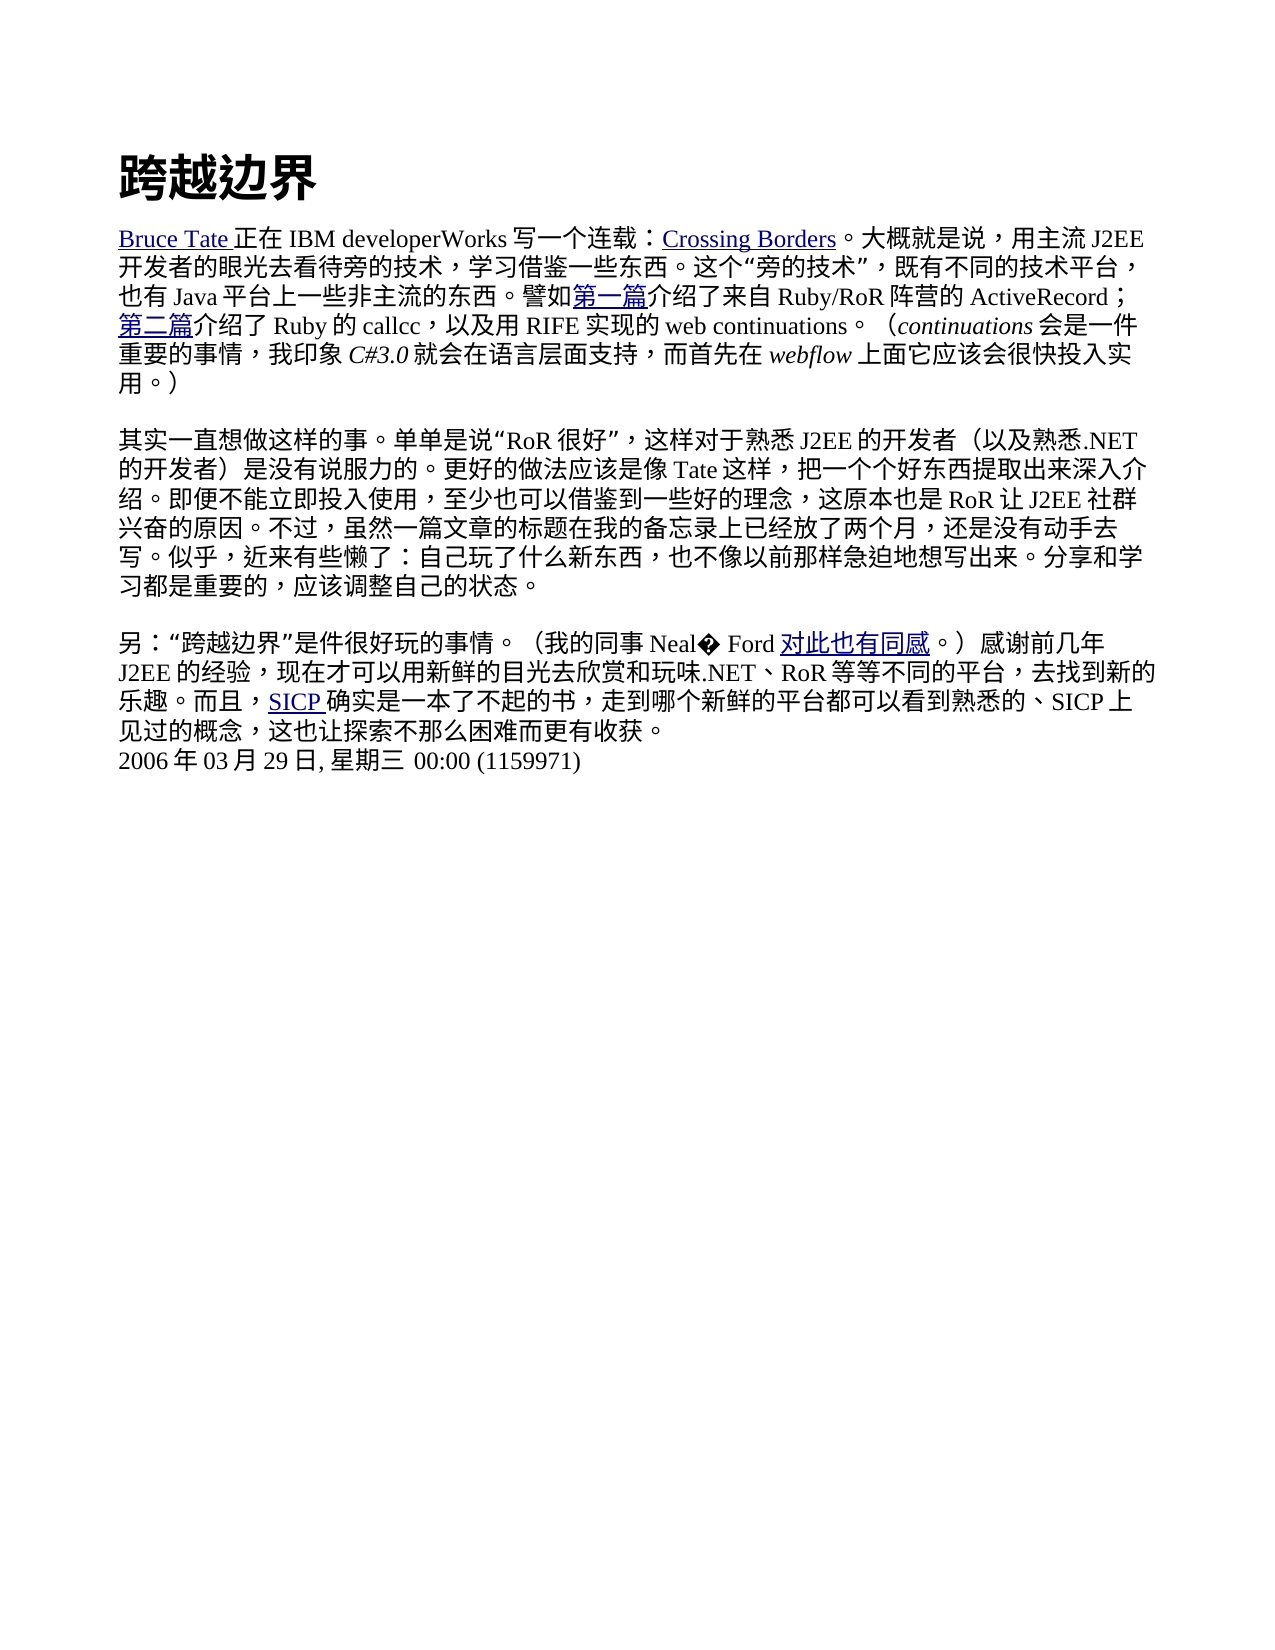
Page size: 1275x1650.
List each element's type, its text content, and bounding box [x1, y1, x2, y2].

subtitle 跨越边界 [118, 143, 1157, 211]
text Bruce Tate正在IBM developerWorks写一个连载：Crossing Borders。大概就是说，用主流J2EE开发者的眼光去看待旁的技术，学习借鉴一些东西。这个“旁的技术”，既有不同的技术平台，也有Java平台上一些非主流的东西。譬如第一篇介绍了来自Ruby/RoR阵营的ActiveRecord；第二篇介绍了Ruby的callcc，以及用RIFE实现的web continuations。（continuations会是一件重要的事情，我印象C#3.0就会在语言层面支持，而首先在webflow上面它应该会很快投入实用。） 其实一直想做这样的事。单单是说“RoR很好”，这样对于熟悉J2EE的开发者（以及熟悉.NET的开发者）是没有说服力的。更好的做法应该是像Tate这样，把一个个好东西提取出来深入介绍。即便不能立即投入使用，至少也可以借鉴到一些好的理念，这原本也是RoR让J2EE社群兴奋的原因。不过，虽然一篇文章的标题在我的备忘录上已经放了两个月，还是没有动手去写。似乎，近来有些懒了：自己玩了什么新东西，也不像以前那样急迫地想写出来。分享和学习都是重要的，应该调整自己的状态。 另：“跨越边界”是件很好玩的事情。（我的同事Neal� Ford对此也有同感。）感谢前几年J2EE的经验，现在才可以用新鲜的目光去欣赏和玩味.NET、RoR等等不同的平台，去找到新的乐趣。而且，SICP确实是一本了不起的书，走到哪个新鲜的平台都可以看到熟悉的、SICP上见过的概念，这也让探索不那么困难而更有收获。 [118, 224, 1157, 746]
text 2006年03月29日, 星期三 00:00 (1159971) [118, 746, 1157, 775]
